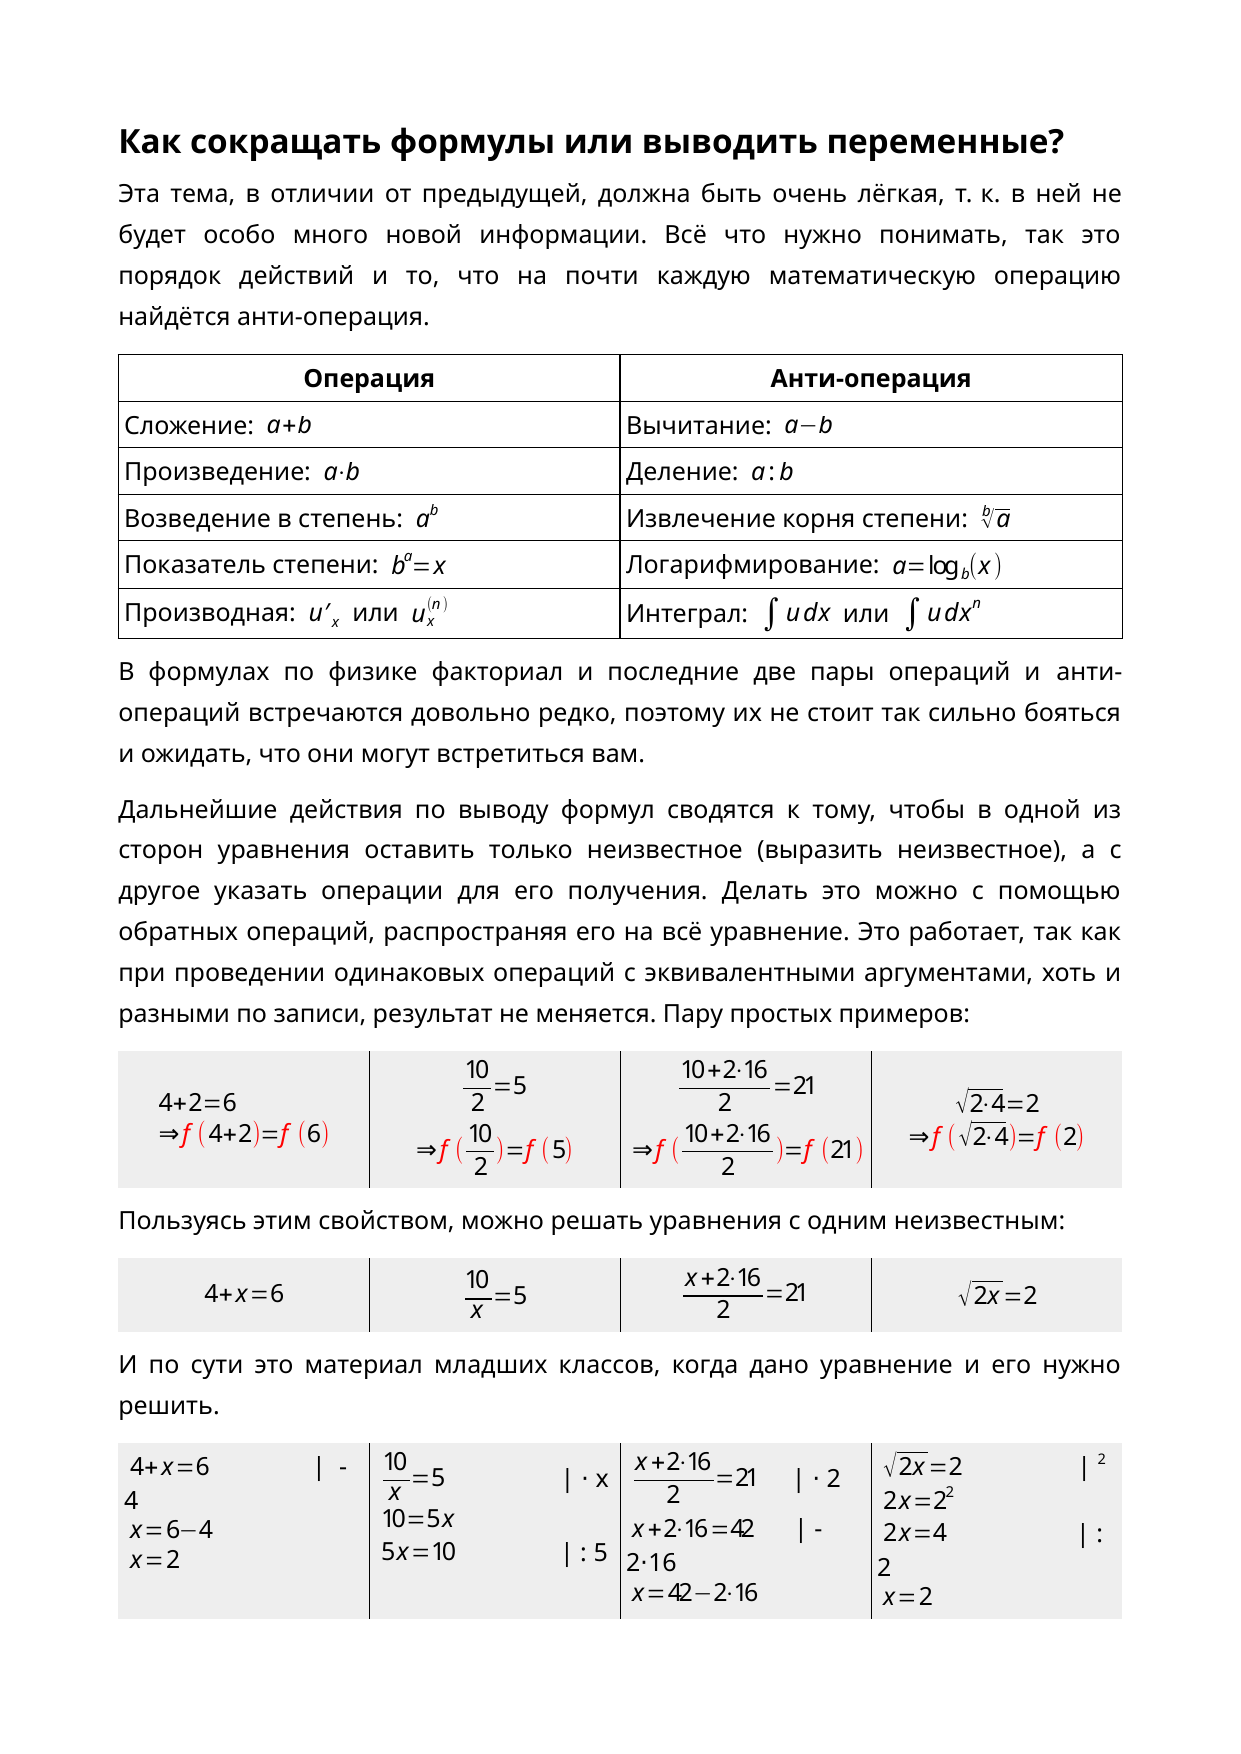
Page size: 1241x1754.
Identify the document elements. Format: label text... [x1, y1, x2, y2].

table_header [621, 1258, 871, 1332]
table_header [872, 1258, 1122, 1332]
table_header [872, 1051, 1122, 1188]
table_cell Извлечение корня степени: [621, 495, 1122, 540]
table_header | ⋅ x | : 5 [370, 1443, 620, 1619]
table_cell Производная: или [119, 589, 619, 638]
table_header [370, 1051, 620, 1188]
text В формулах по физике факториал и последние две пары операций и анти-операций встречаются довольно редко, поэтому их не стоит так сильно бояться и ожидать, что они могут встретиться вам. [118, 654, 1122, 770]
table_header [118, 1051, 369, 1188]
table_header Анти-операция [621, 355, 1122, 401]
table_cell Показатель степени: [119, 541, 619, 588]
table_header | 2 | : 2 [872, 1443, 1122, 1619]
text Эта тема, в отличии от предыдущей, должна быть очень лёгкая, т. к. в ней не будет особо много новой информации. Всё что нужно понимать, так это порядок действий и то, что на почти каждую математическую операцию найдётся анти-операция. [118, 176, 1122, 333]
table_cell Интеграл: или [621, 589, 1122, 638]
table_header | ⋅ 2 | -2⋅16 [621, 1443, 871, 1619]
table_header | - 4 [118, 1443, 369, 1619]
table_header [621, 1051, 871, 1188]
table_cell Деление: [621, 448, 1122, 494]
table_header [118, 1258, 369, 1332]
text И по сути это материал младших классов, когда дано уравнение и его нужно решить. [118, 1347, 1122, 1422]
table_header [370, 1258, 620, 1332]
table_cell Логарифмирование: [621, 541, 1122, 588]
table_header Операция [119, 355, 619, 401]
table_cell Вычитание: [621, 402, 1122, 447]
table_cell Возведение в степень: [119, 495, 619, 540]
table_cell Произведение: [119, 448, 619, 494]
text Дальнейшие действия по выводу формул сводятся к тому, чтобы в одной из сторон уравнения оставить только неизвестное (выразить неизвестное), а с другое указать операции для его получения. Делать это можно с помощью обратных операций, распространяя его на всё уравнение. Это работает, так как при проведении одинаковых операций с эквивалентными аргументами, хоть и разными по записи, результат не меняется. Пару простых примеров: [118, 791, 1122, 1029]
table_cell Сложение: [119, 402, 619, 447]
subtitle Как сокращать формулы или выводить переменные? [118, 118, 1122, 163]
text Пользуясь этим свойством, можно решать уравнения с одним неизвестным: [118, 1203, 1122, 1237]
